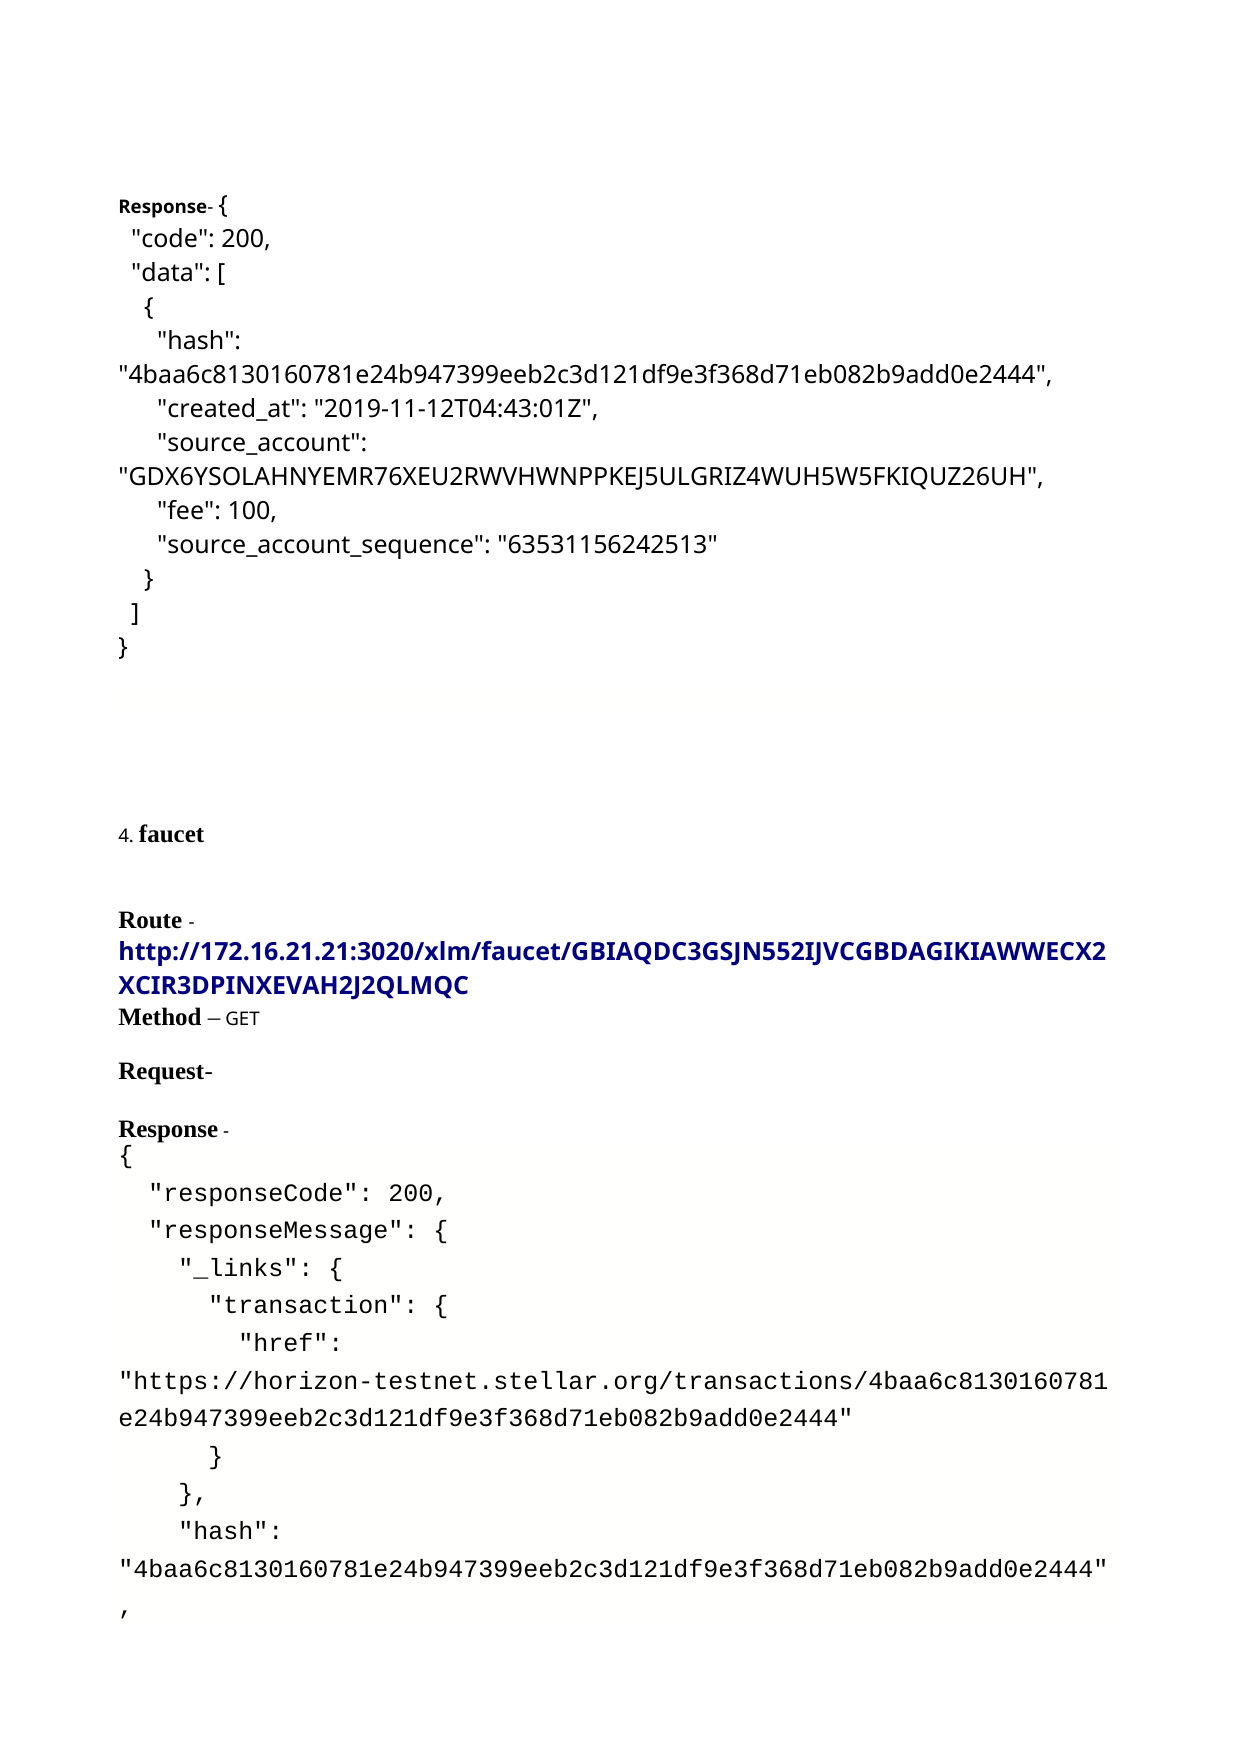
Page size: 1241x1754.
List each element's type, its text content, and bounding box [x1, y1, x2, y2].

text "hash": "4baa6c8130160781e24b947399eeb2c3d121df9e3f368d71eb082b9add0e2444", [118, 1519, 1122, 1622]
text "responseCode": 200, [118, 1180, 1122, 1208]
text ] [118, 595, 1122, 629]
text Request- [118, 1056, 1122, 1085]
text "data": [ [118, 254, 1122, 288]
text }, [118, 1481, 1122, 1509]
text "transaction": { [118, 1293, 1122, 1321]
text Method – GET [118, 1002, 1122, 1031]
text "href": "https://horizon-testnet.stellar.org/transactions/4baa6c8130160781e24b947399eeb2c3d121df9e3f368d71eb082b9add0e2444" [118, 1331, 1122, 1434]
text "code": 200, [118, 220, 1122, 254]
text { [118, 1143, 1122, 1171]
text "responseMessage": { [118, 1218, 1122, 1246]
text } [118, 1443, 1122, 1472]
text Response - [118, 1114, 1122, 1143]
text "source_account_sequence": "63531156242513" [118, 527, 1122, 561]
text { [118, 288, 1122, 322]
text Route - http://172.16.21.21:3020/xlm/faucet/GBIAQDC3GSJN552IJVCGBDAGIKIAWWECX2XCIR3DPINXEVAH2J2QLMQC [118, 905, 1122, 1002]
text "_links": { [118, 1255, 1122, 1284]
text } [118, 629, 1122, 663]
text 4. faucet [118, 819, 1122, 848]
text "hash": "4baa6c8130160781e24b947399eeb2c3d121df9e3f368d71eb082b9add0e2444", [118, 322, 1122, 391]
text } [118, 561, 1122, 595]
text "fee": 100, [118, 493, 1122, 527]
text "created_at": "2019-11-12T04:43:01Z", [118, 391, 1122, 425]
text "source_account": "GDX6YSOLAHNYEMR76XEU2RWVHWNPPKEJ5ULGRIZ4WUH5W5FKIQUZ26UH", [118, 425, 1122, 493]
text Response- { [118, 186, 1122, 220]
